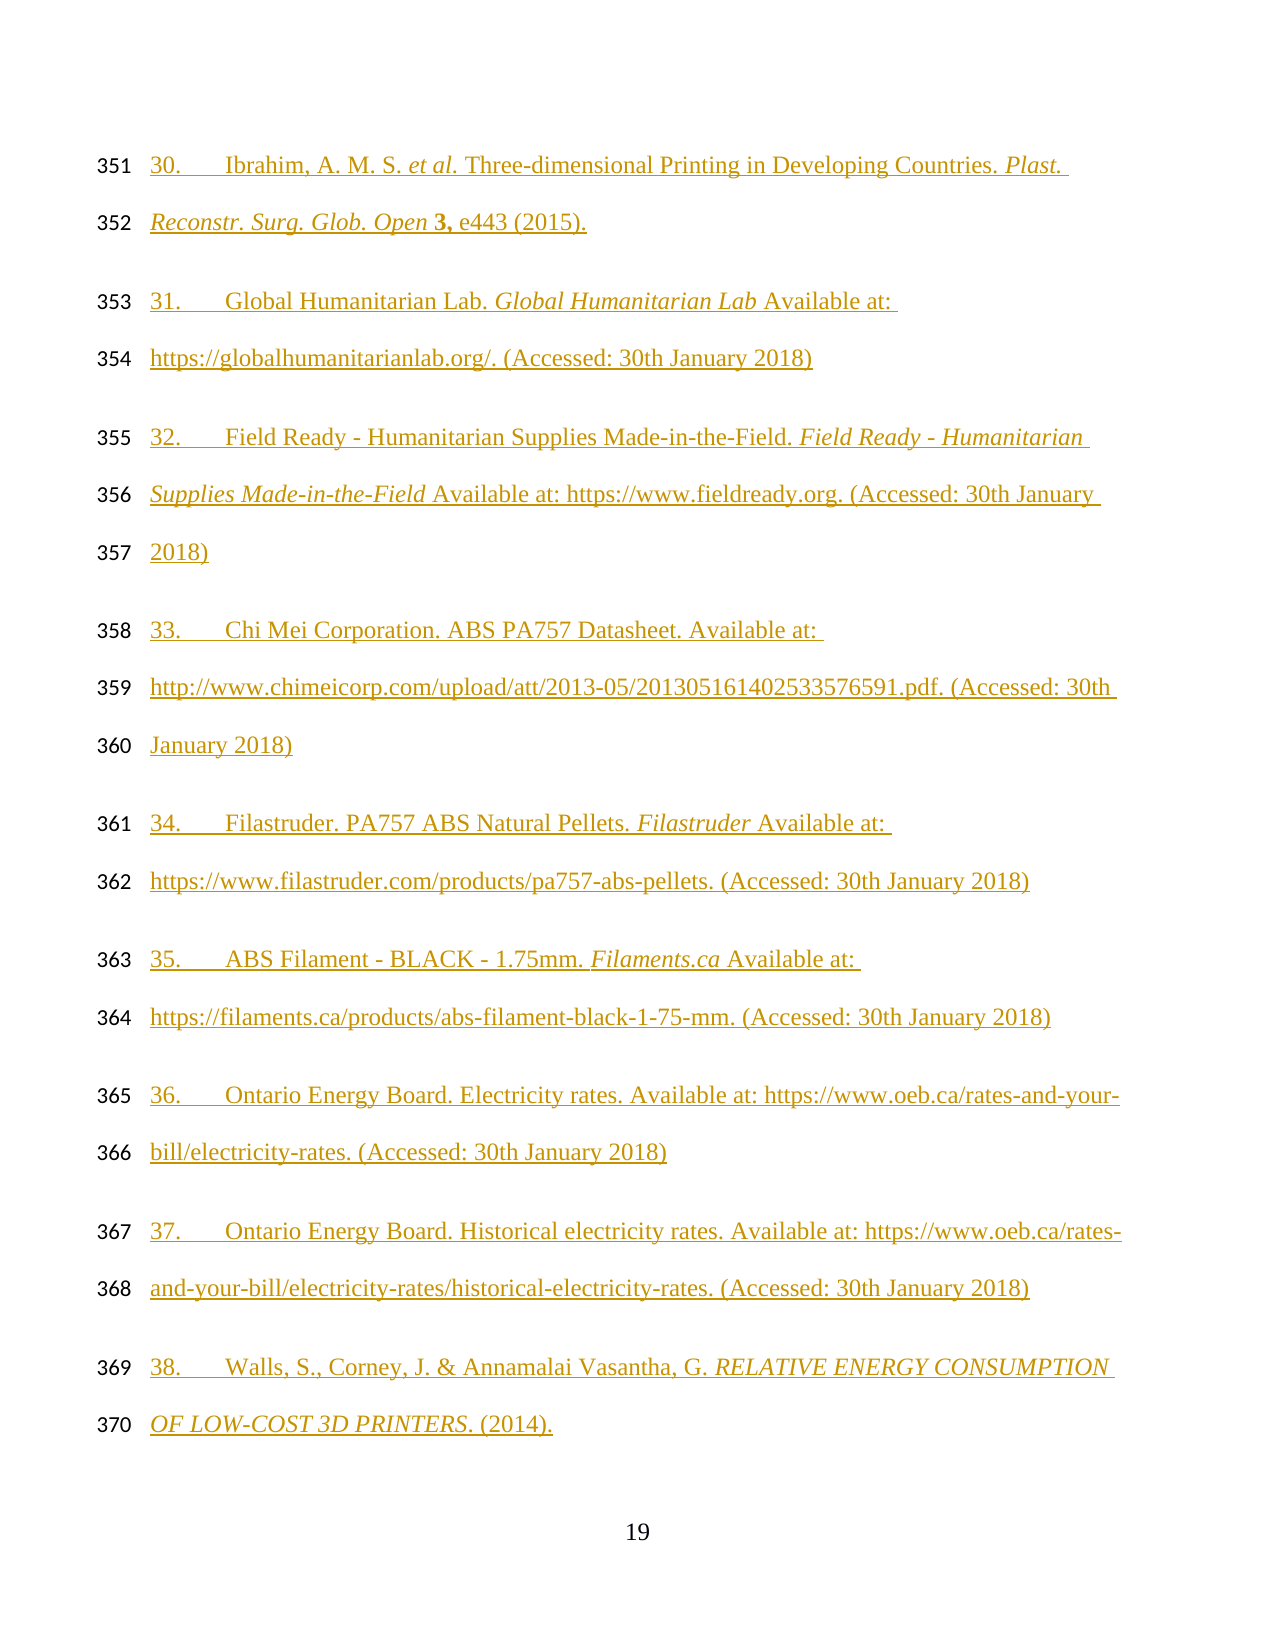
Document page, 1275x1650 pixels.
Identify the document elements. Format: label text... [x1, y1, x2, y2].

text 35. ABS Filament - BLACK - 1.75mm. Filaments.ca Available at: https://filaments.ca/products/abs-filament-black-1-75-mm. (Accessed: 30th January 2018) [150, 944, 1125, 1030]
text 38. Walls, S., Corney, J. & Annamalai Vasantha, G. RELATIVE ENERGY CONSUMPTION OF LOW-COST 3D PRINTERS. (2014). [150, 1352, 1125, 1438]
text 30. Ibrahim, A. M. S. et al. Three-dimensional Printing in Developing Countries. Plast. Reconstr. Surg. Glob. Open 3, e443 (2015). [150, 150, 1125, 236]
text 34. Filastruder. PA757 ABS Natural Pellets. Filastruder Available at: https://www.filastruder.com/products/pa757-abs-pellets. (Accessed: 30th January 2018) [150, 808, 1125, 894]
text 32. Field Ready - Humanitarian Supplies Made-in-the-Field. Field Ready - Humanitarian Supplies Made-in-the-Field Available at: https://www.fieldready.org. (Accessed: 30th January 2018) [150, 422, 1125, 565]
text 36. Ontario Energy Board. Electricity rates. Available at: https://www.oeb.ca/rates-and-your-bill/electricity-rates. (Accessed: 30th January 2018) [150, 1080, 1125, 1166]
text 33. Chi Mei Corporation. ABS PA757 Datasheet. Available at: http://www.chimeicorp.com/upload/att/2013-05/201305161402533576591.pdf. (Accessed: 30th January 2018) [150, 615, 1125, 759]
text 31. Global Humanitarian Lab. Global Humanitarian Lab Available at: https://globalhumanitarianlab.org/. (Accessed: 30th January 2018) [150, 286, 1125, 372]
text 37. Ontario Energy Board. Historical electricity rates. Available at: https://www.oeb.ca/rates-and-your-bill/electricity-rates/historical-electricity-rates. (Accessed: 30th January 2018) [150, 1216, 1125, 1302]
